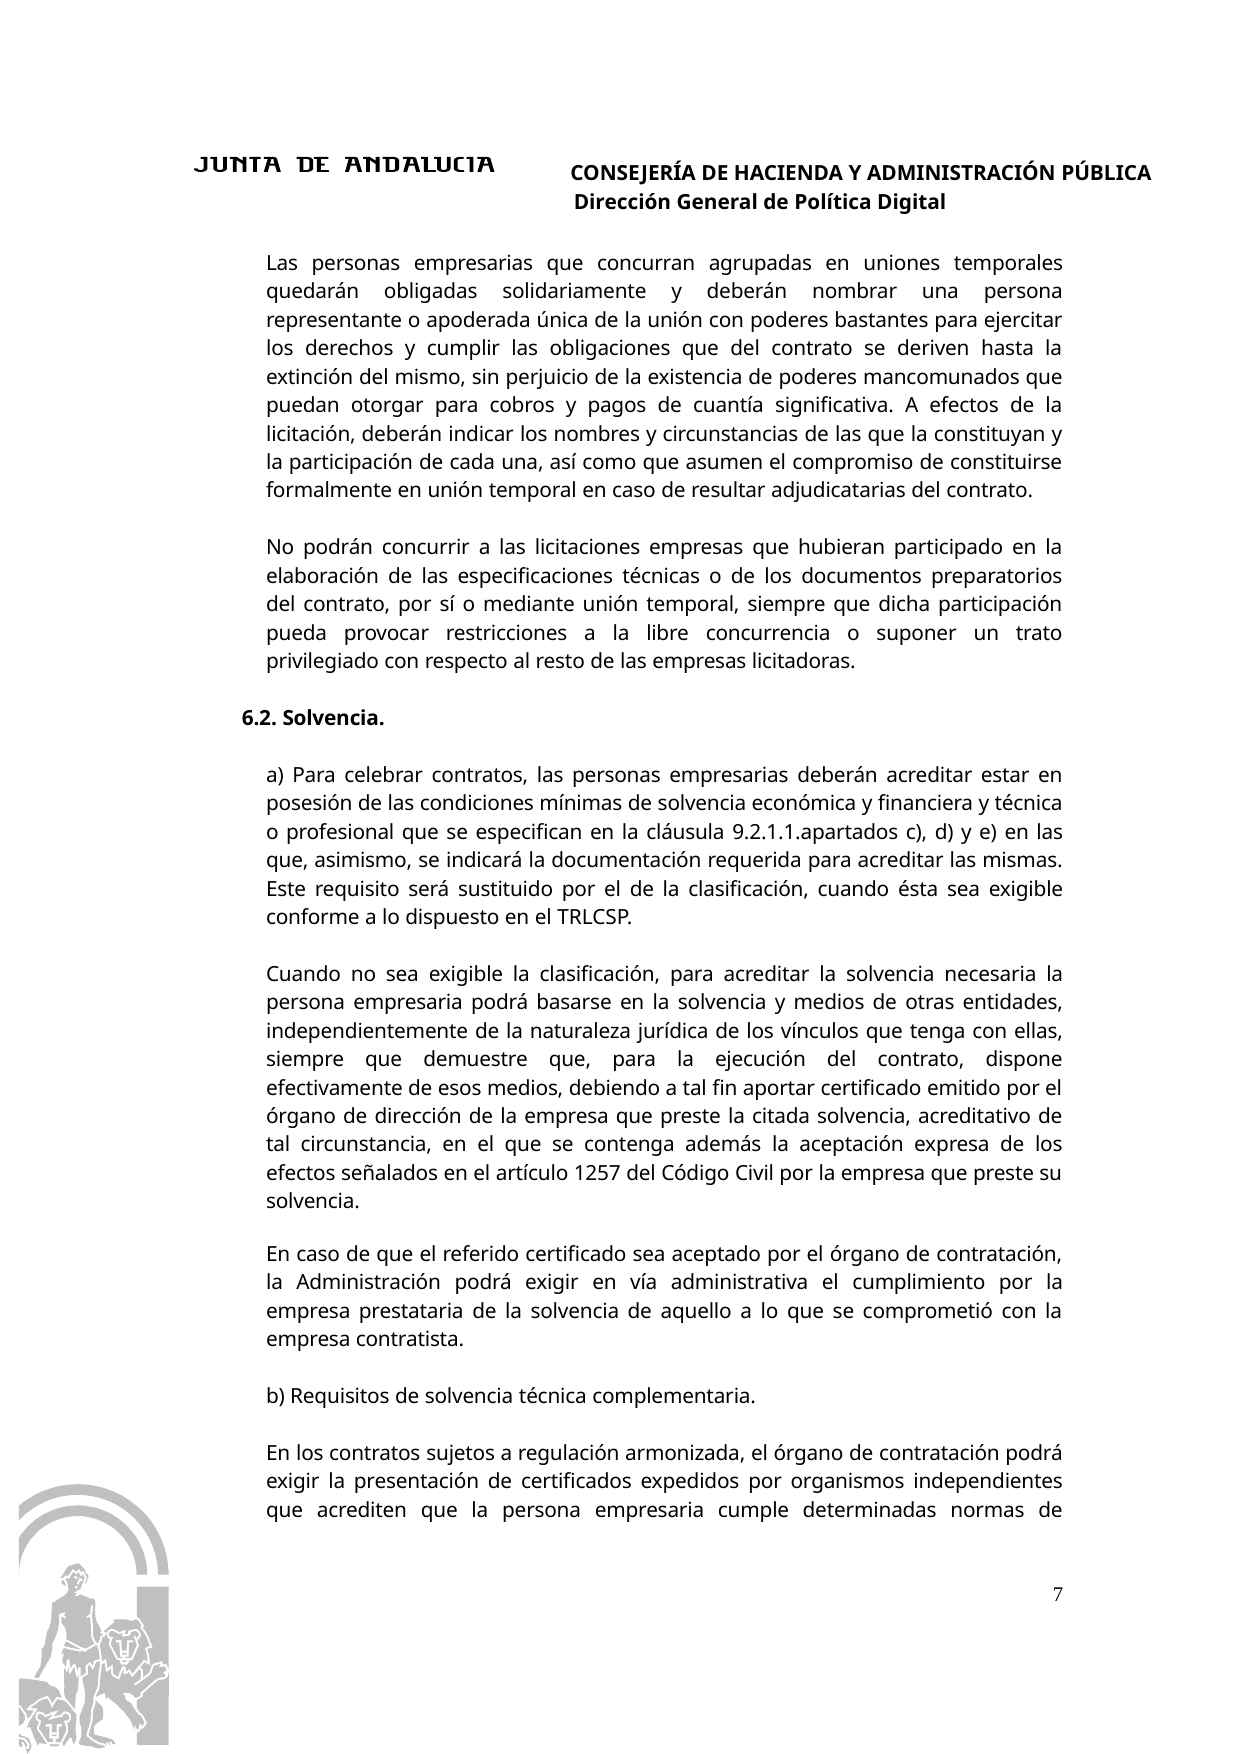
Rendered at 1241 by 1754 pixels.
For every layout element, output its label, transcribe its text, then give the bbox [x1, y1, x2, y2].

text 6.2. Solvencia. [236, 703, 1063, 731]
text En los contratos sujetos a regulación armonizada, el órgano de contratación podrá exigir la presentación de certificados expedidos por organismos independientes que acrediten que la persona empresaria cumple determinadas normas de [266, 1438, 1063, 1523]
text En caso de que el referido certificado sea aceptado por el órgano de contratación, la Administración podrá exigir en vía administrativa el cumplimiento por la empresa prestataria de la solvencia de aquello a lo que se comprometió con la empresa contratista. [266, 1239, 1063, 1353]
text a) Para celebrar contratos, las personas empresarias deberán acreditar estar en posesión de las condiciones mínimas de solvencia económica y financiera y técnica o profesional que se especifican en la cláusula 9.2.1.1.apartados c), d) y e) en las que, asimismo, se indicará la documentación requerida para acreditar las mismas. Este requisito será sustituido por el de la clasificación, cuando ésta sea exigible conforme a lo dispuesto en el TRLCSP. [266, 760, 1063, 931]
text Cuando no sea exigible la clasificación, para acreditar la solvencia necesaria la persona empresaria podrá basarse en la solvencia y medios de otras entidades, independientemente de la naturaleza jurídica de los vínculos que tenga con ellas, siempre que demuestre que, para la ejecución del contrato, dispone efectivamente de esos medios, debiendo a tal fin aportar certificado emitido por el órgano de dirección de la empresa que preste la citada solvencia, acreditativo de tal circunstancia, en el que se contenga además la aceptación expresa de los efectos señalados en el artículo 1257 del Código Civil por la empresa que preste su solvencia. [266, 959, 1063, 1215]
text b) Requisitos de solvencia técnica complementaria. [266, 1381, 1063, 1409]
text No podrán concurrir a las licitaciones empresas que hubieran participado en la elaboración de las especificaciones técnicas o de los documentos preparatorios del contrato, por sí o mediante unión temporal, siempre que dicha participación pueda provocar restricciones a la libre concurrencia o suponer un trato privilegiado con respecto al resto de las empresas licitadoras. [266, 532, 1063, 674]
text Las personas empresarias que concurran agrupadas en uniones temporales quedarán obligadas solidariamente y deberán nombrar una persona representante o apoderada única de la unión con poderes bastantes para ejercitar los derechos y cumplir las obligaciones que del contrato se deriven hasta la extinción del mismo, sin perjuicio de la existencia de poderes mancomunados que puedan otorgar para cobros y pagos de cuantía significativa. A efectos de la licitación, deberán indicar los nombres y circunstancias de las que la constituyan y la participación de cada una, así como que asumen el compromiso de constituirse formalmente en unión temporal en caso de resultar adjudicatarias del contrato. [266, 248, 1063, 504]
